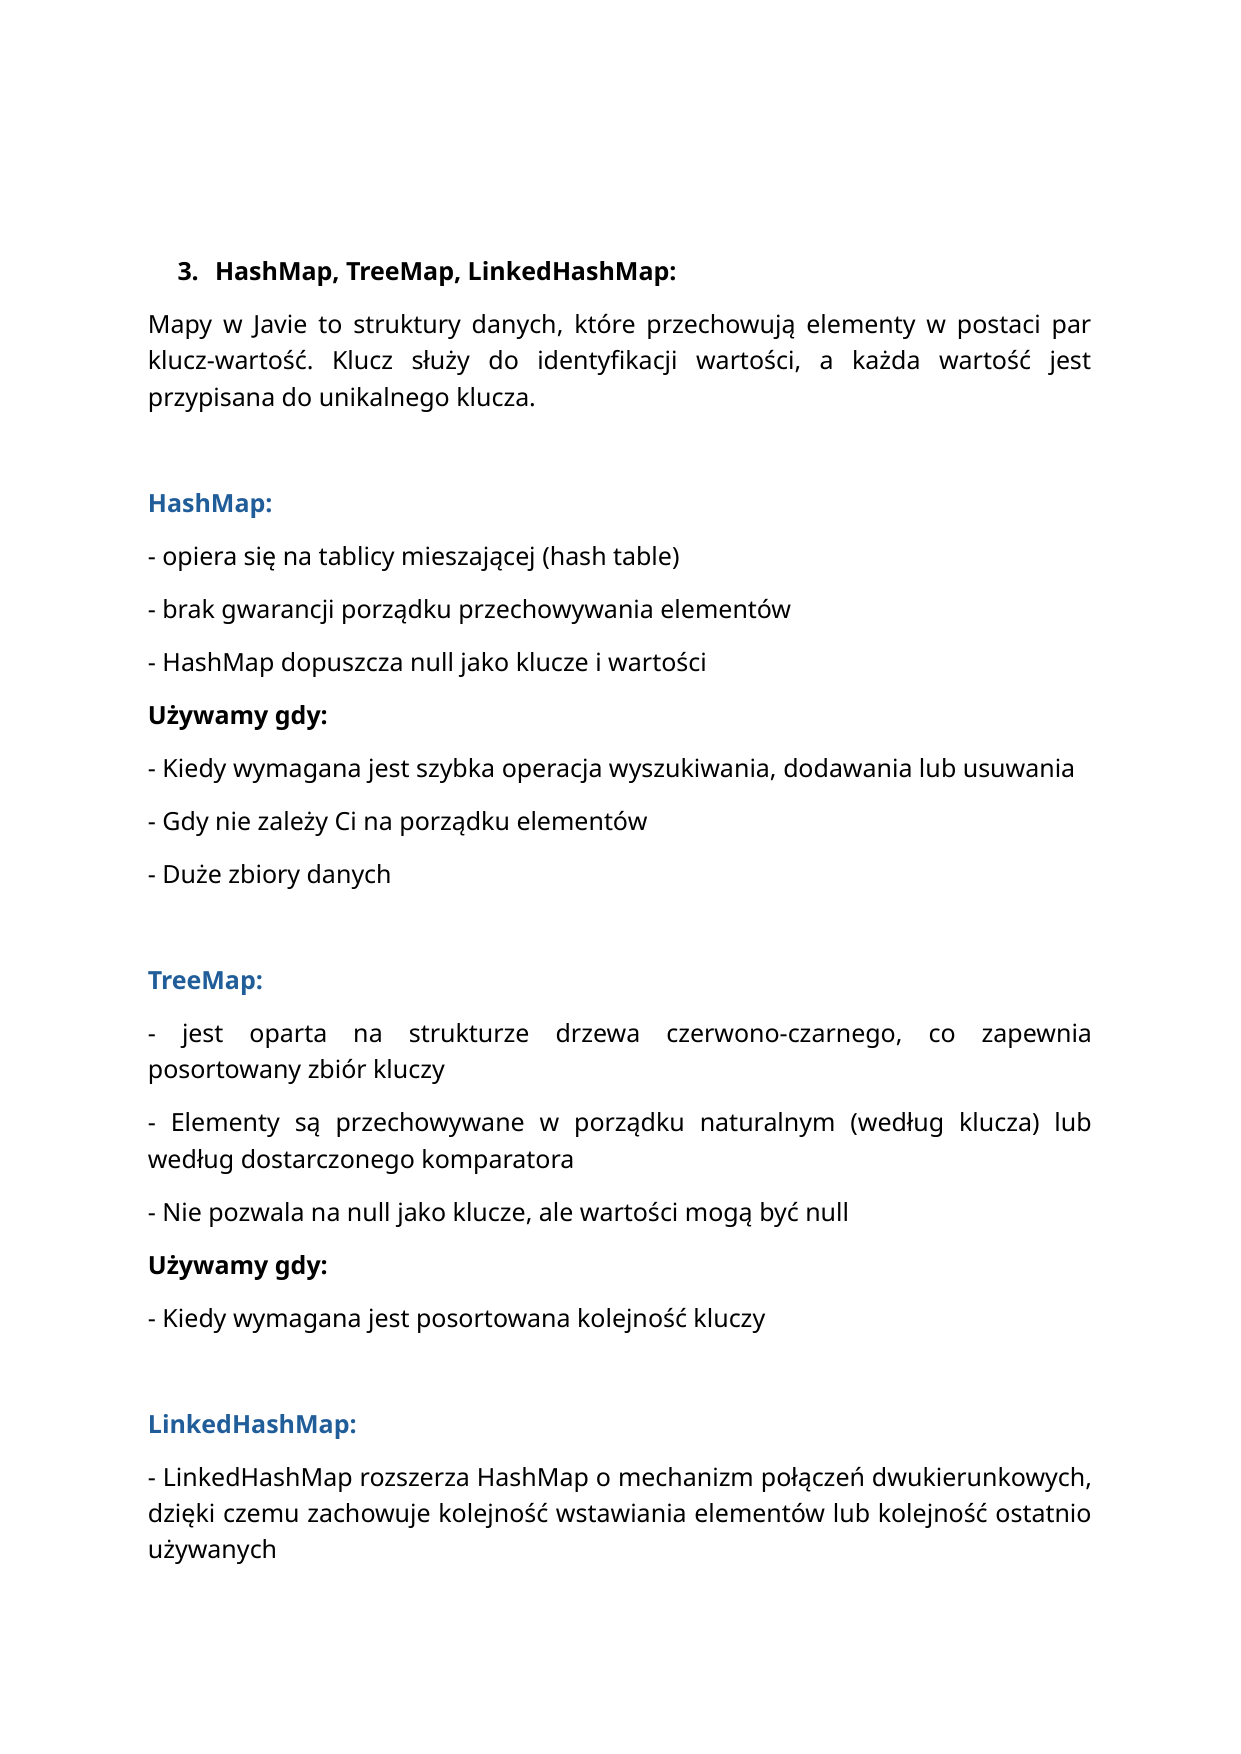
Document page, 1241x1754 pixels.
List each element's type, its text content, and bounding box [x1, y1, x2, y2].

text - Kiedy wymagana jest szybka operacja wyszukiwania, dodawania lub usuwania [148, 751, 1093, 784]
text - Elementy są przechowywane w porządku naturalnym (według klucza) lub według dostarczonego komparatora [148, 1105, 1093, 1175]
text - jest oparta na strukturze drzewa czerwono-czarnego, co zapewnia posortowany zbiór kluczy [148, 1016, 1093, 1086]
text - Nie pozwala na null jako klucze, ale wartości mogą być null [148, 1194, 1093, 1228]
text - Duże zbiory danych [148, 857, 1093, 891]
text - Kiedy wymagana jest posortowana kolejność kluczy [148, 1300, 1093, 1334]
text Mapy w Javie to struktury danych, które przechowują elementy w postaci par klucz-wartość. Klucz służy do identyfikacji wartości, a każda wartość jest przypisana do unikalnego klucza. [148, 307, 1093, 413]
text Używamy gdy: [148, 1247, 1093, 1281]
text TreeMap: [148, 963, 1093, 997]
text Używamy gdy: [148, 697, 1093, 732]
text - Gdy nie zależy Ci na porządku elementów [148, 803, 1093, 838]
list HashMap, TreeMap, LinkedHashMap: [177, 254, 1093, 288]
text - HashMap dopuszcza null jako klucze i wartości [148, 644, 1093, 678]
text HashMap: [148, 485, 1093, 519]
text LinkedHashMap: [148, 1406, 1093, 1441]
text - brak gwarancji porządku przechowywania elementów [148, 591, 1093, 626]
text - LinkedHashMap rozszerza HashMap o mechanizm połączeń dwukierunkowych, dzięki czemu zachowuje kolejność wstawiania elementów lub kolejność ostatnio używanych [148, 1459, 1093, 1566]
text - opiera się na tablicy mieszającej (hash table) [148, 538, 1093, 572]
